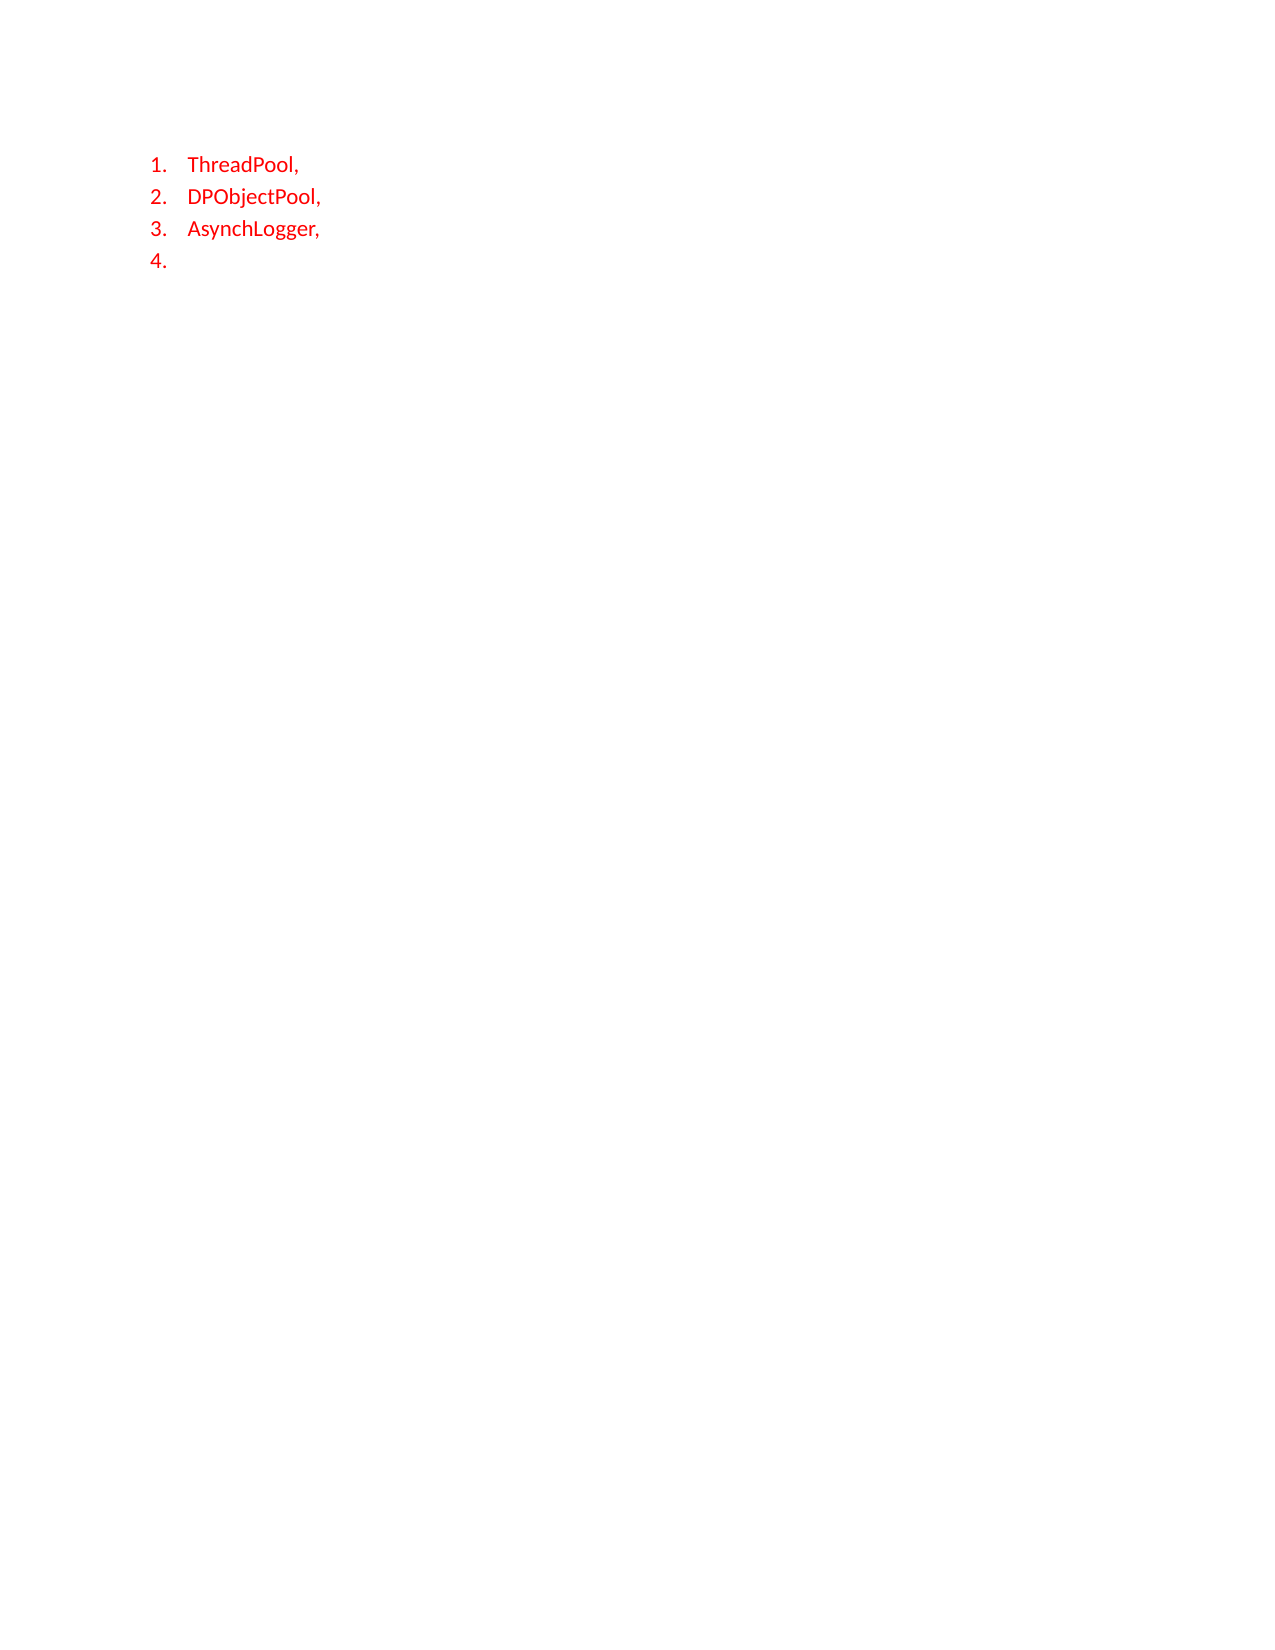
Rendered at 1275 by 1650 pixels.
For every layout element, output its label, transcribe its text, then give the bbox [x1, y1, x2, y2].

list DPObjectPool, [150, 182, 1125, 210]
list AsynchLogger, [150, 214, 1125, 242]
list ThreadPool, [150, 150, 1125, 178]
